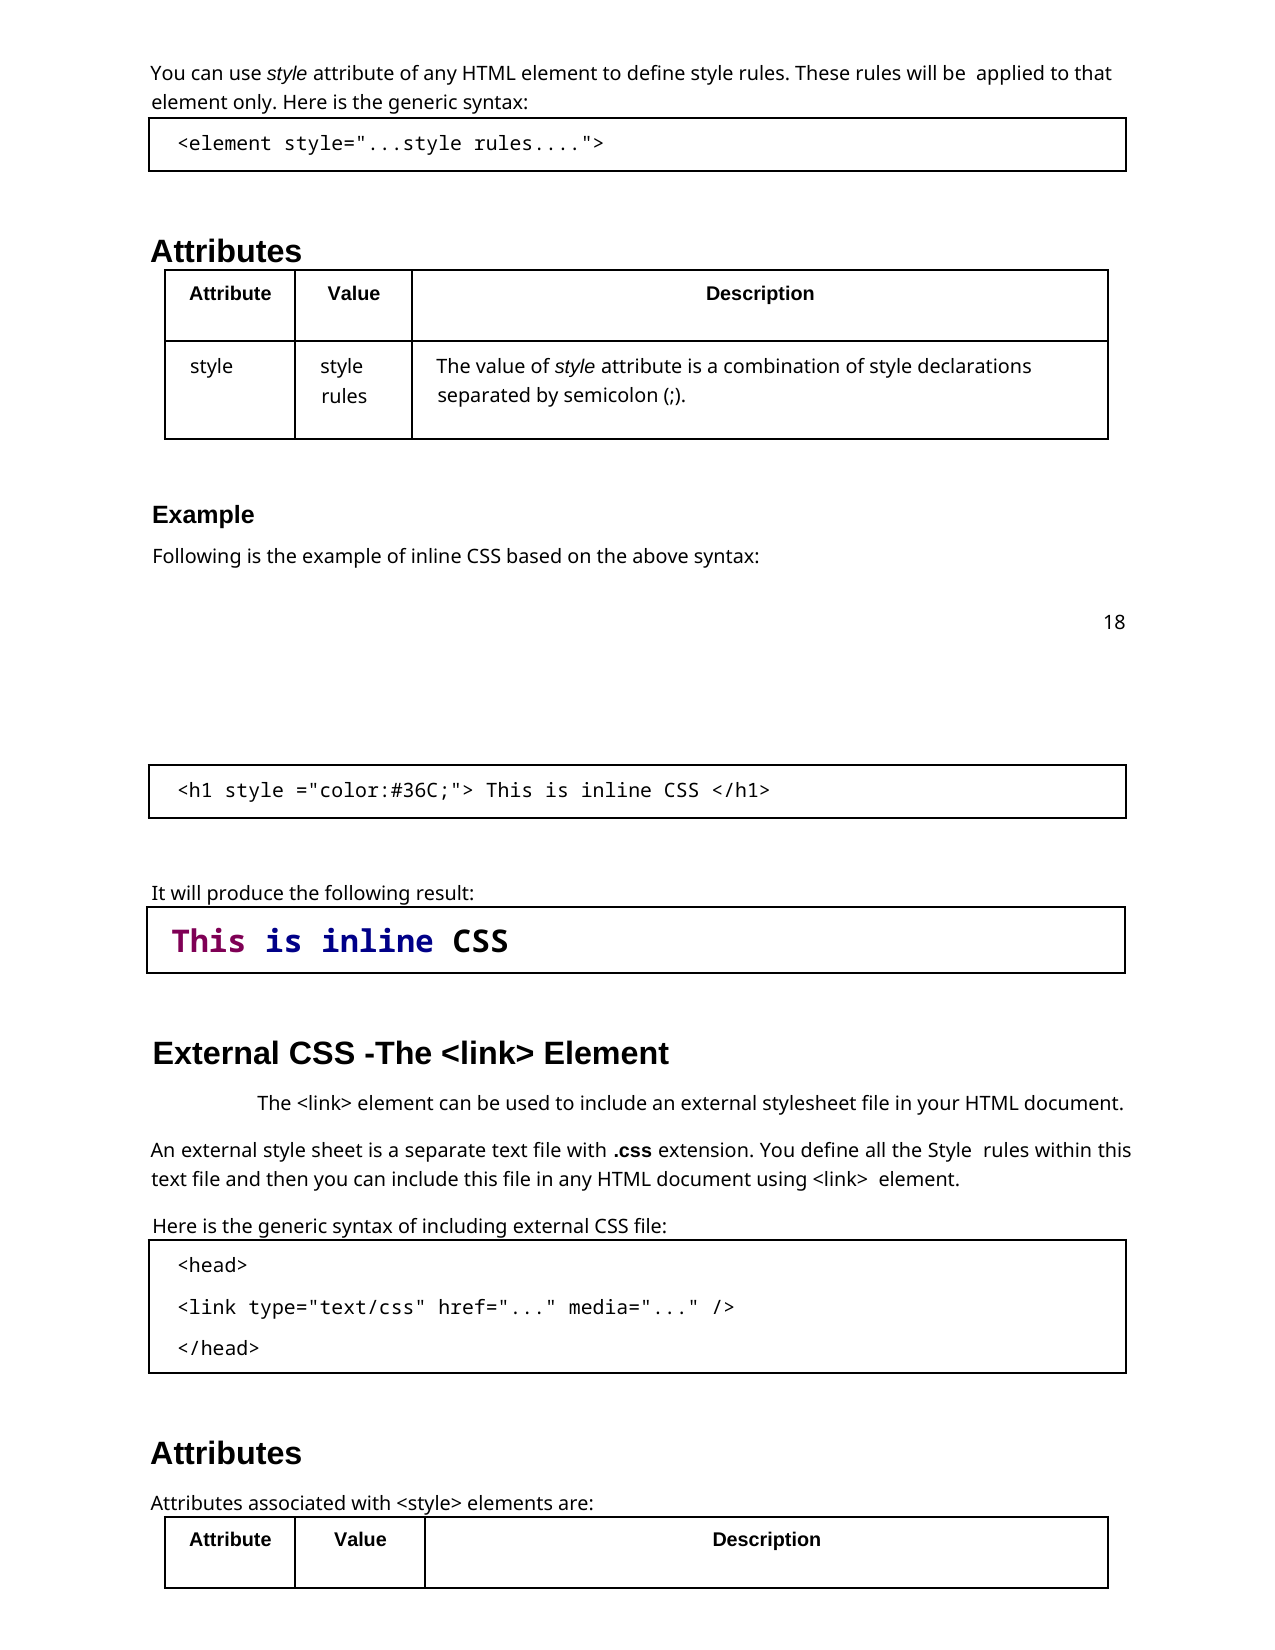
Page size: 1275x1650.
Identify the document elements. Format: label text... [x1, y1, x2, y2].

table_header This is inline CSS [148, 908, 1124, 972]
table_cell style [166, 342, 294, 438]
text Attributes associated with <style> elements are: [150, 1489, 1133, 1516]
text You can use style attribute of any HTML element to define style rules. These rules will be applied to that element only. Here is the generic syntax: [150, 59, 1132, 115]
text The <link> element can be used to include an external stylesheet file in your HTML document. [0, 1089, 1125, 1116]
table_header Value [296, 1518, 424, 1587]
text Attributes [150, 232, 1133, 269]
table_header Attribute [166, 271, 294, 339]
table_header <h1 style ="color:#36C;"> This is inline CSS </h1> [150, 766, 1125, 817]
text 18 [0, 608, 1125, 636]
table_header Value [296, 271, 411, 339]
text Following is the example of inline CSS based on the above syntax: [152, 543, 1133, 569]
text Attributes [150, 1434, 1133, 1471]
table_header <element style="...style rules...."> [150, 119, 1125, 169]
table_cell style rules [296, 342, 411, 438]
text Example [152, 500, 1133, 529]
picture [150, 655, 524, 764]
text Here is the generic syntax of including external CSS file: [152, 1212, 1133, 1239]
table_cell The value of style attribute is a combination of style declarations separated by semicolon (;). [413, 342, 1107, 438]
table_header Description [426, 1518, 1107, 1587]
table_header Attribute [166, 1518, 294, 1587]
text An external style sheet is a separate text file with .css extension. You define all the Style rules within this text file and then you can include this file in any HTML document using <link> element. [150, 1136, 1132, 1192]
table_header Description [413, 271, 1107, 339]
text It will produce the following result: [151, 879, 1133, 906]
text External CSS -The <link> Element [152, 1034, 1133, 1071]
table_header <head> <link type="text/css" href="..." media="..." /> </head> [150, 1241, 1125, 1372]
